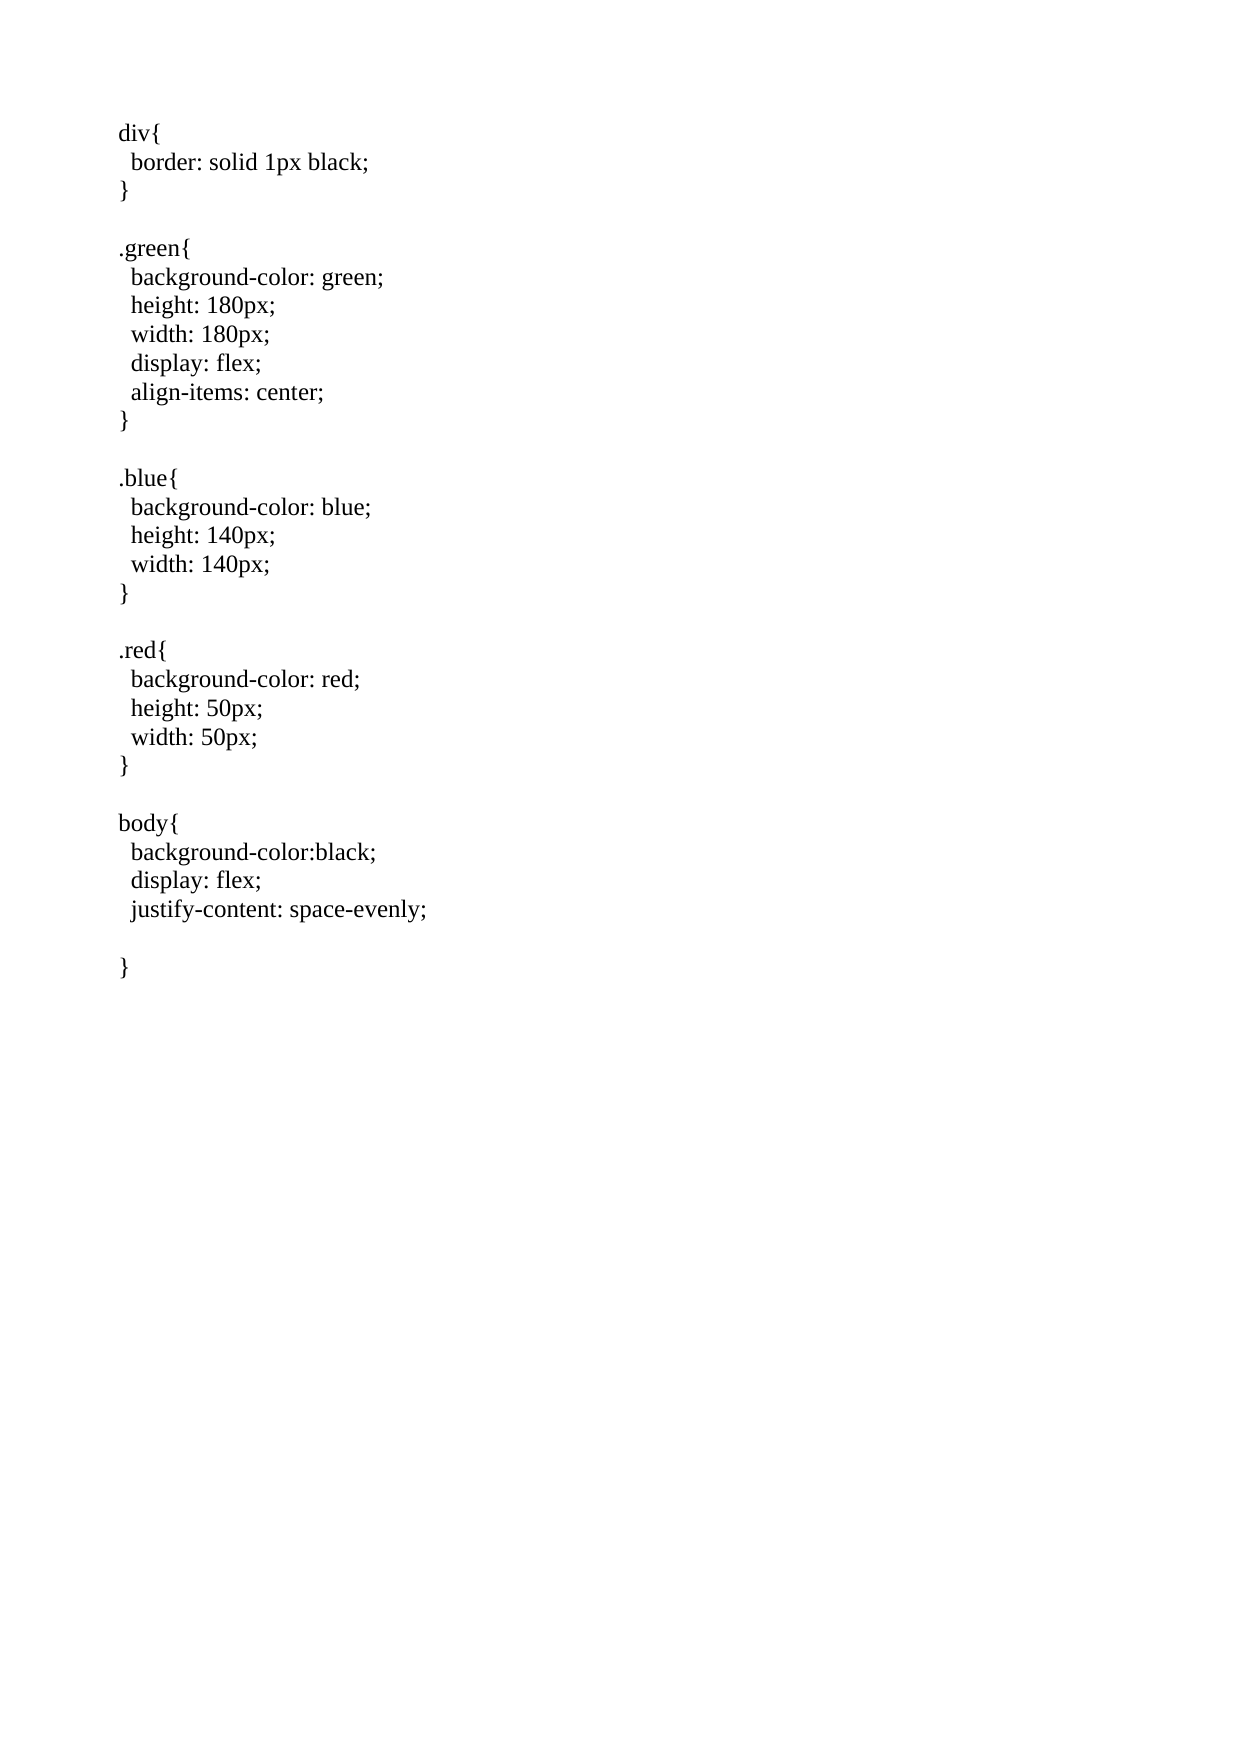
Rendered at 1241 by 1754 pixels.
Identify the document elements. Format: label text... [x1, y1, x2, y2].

text } [118, 578, 1122, 607]
text .red{ [118, 636, 1122, 664]
text } [118, 751, 1122, 779]
text .blue{ [118, 463, 1122, 492]
text } [118, 952, 1122, 981]
text background-color: blue; [118, 492, 1122, 521]
text background-color: red; [118, 664, 1122, 693]
text background-color:black; [118, 837, 1122, 866]
text display: flex; [118, 866, 1122, 894]
text border: solid 1px black; [118, 147, 1122, 176]
text width: 180px; [118, 319, 1122, 348]
text } [118, 406, 1122, 434]
text display: flex; [118, 348, 1122, 377]
text body{ [118, 808, 1122, 837]
text background-color: green; [118, 262, 1122, 291]
text height: 50px; [118, 693, 1122, 722]
text align-items: center; [118, 377, 1122, 406]
text justify-content: space-evenly; [118, 894, 1122, 923]
text .green{ [118, 233, 1122, 262]
text height: 180px; [118, 291, 1122, 319]
text width: 140px; [118, 549, 1122, 578]
text div{ [118, 118, 1122, 147]
text height: 140px; [118, 521, 1122, 549]
text width: 50px; [118, 722, 1122, 751]
text } [118, 176, 1122, 204]
